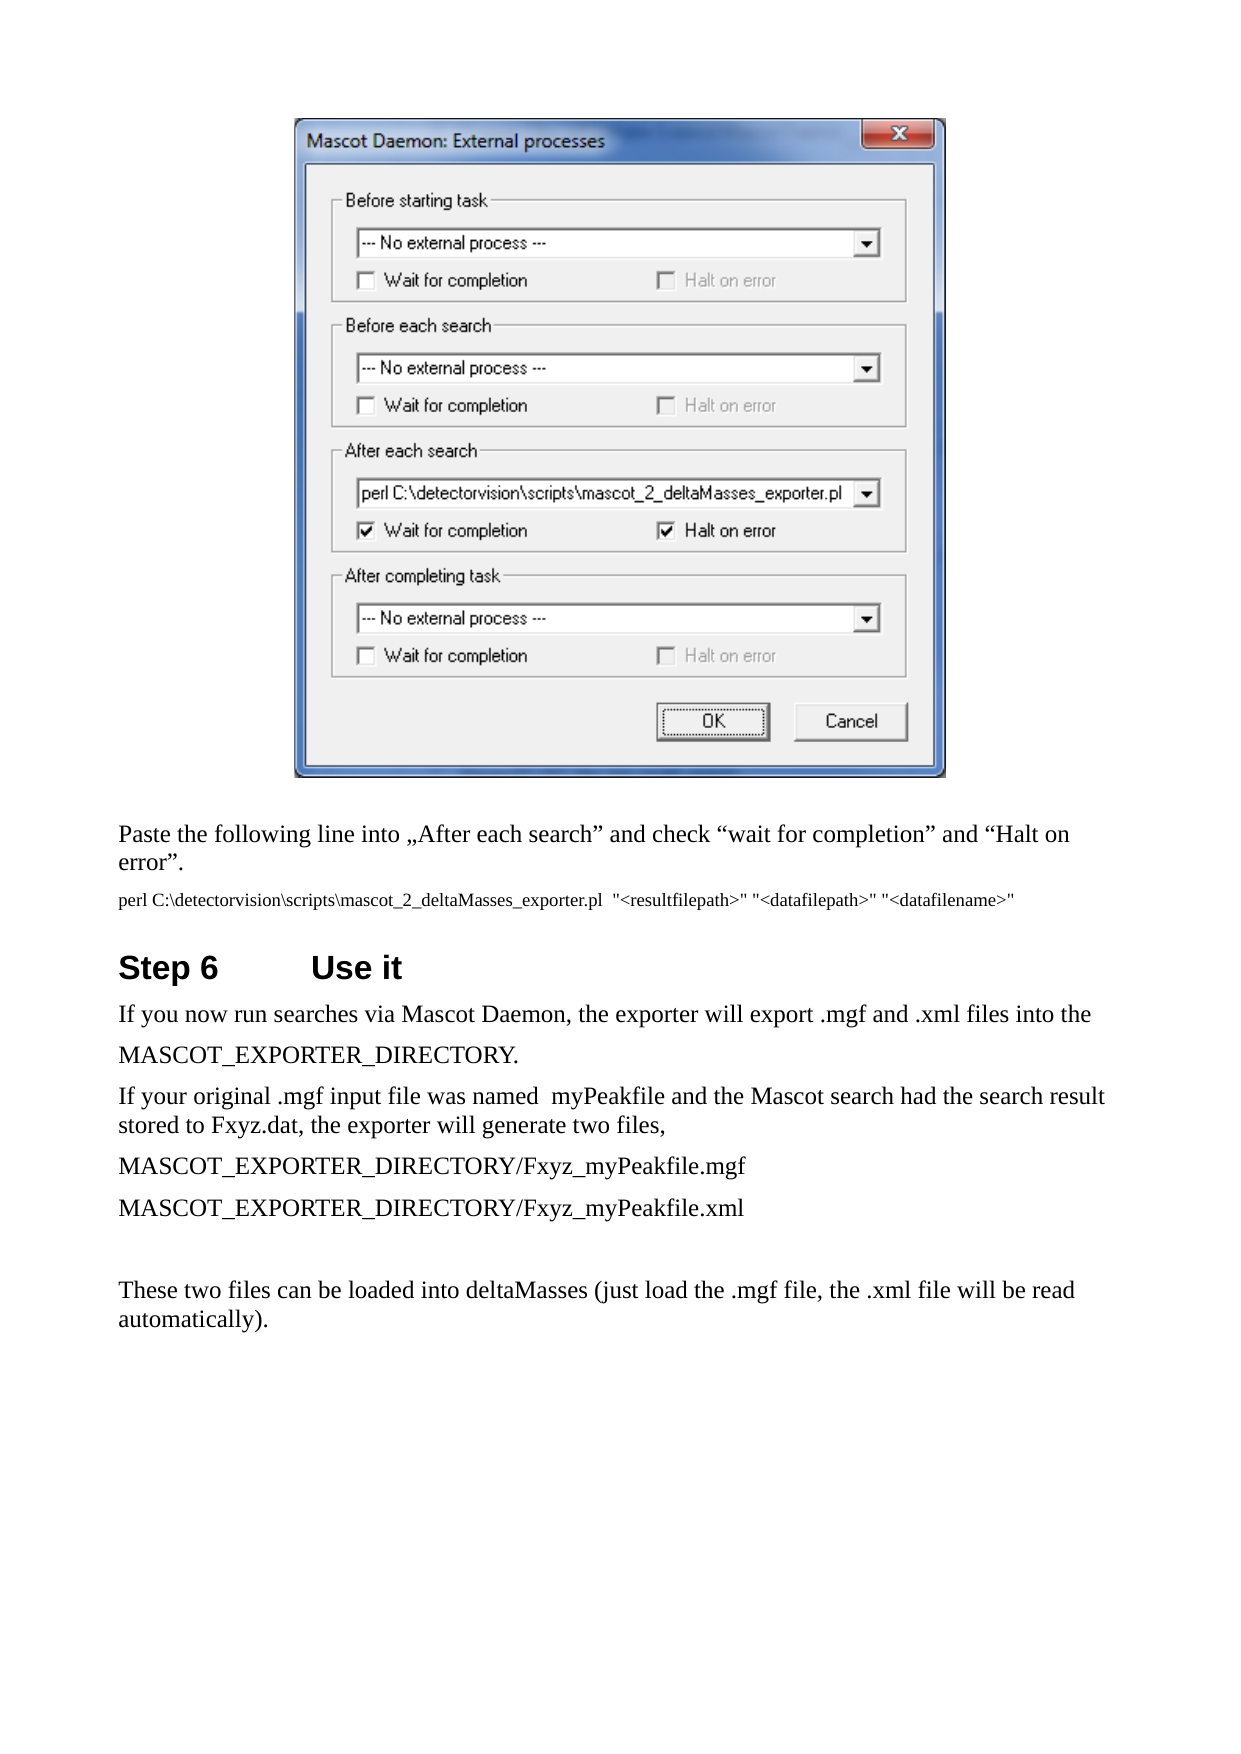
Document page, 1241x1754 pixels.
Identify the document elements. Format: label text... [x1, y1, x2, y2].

subtitle Step 6 Use it [118, 948, 1122, 986]
text MASCOT_EXPORTER_DIRECTORY. [118, 1040, 1122, 1069]
text If you now run searches via Mascot Daemon, the exporter will export .mgf and .xml files into the [118, 999, 1122, 1028]
text These two files can be loaded into deltaMasses (just load the .mgf file, the .xml file will be read automatically). [118, 1275, 1122, 1333]
text If your original .mgf input file was named myPeakfile and the Mascot search had the search result stored to Fxyz.dat, the exporter will generate two files, [118, 1081, 1122, 1139]
text perl C:\detectorvision\scripts\mascot_2_deltaMasses_exporter.pl "<resultfilepath>" "<datafilepath>" "<datafilename>" [118, 889, 1122, 910]
picture [294, 118, 946, 778]
text Paste the following line into „After each search” and check “wait for completion” and “Halt on error”. [118, 819, 1122, 876]
text MASCOT_EXPORTER_DIRECTORY/Fxyz_myPeakfile.xml [118, 1193, 1122, 1221]
text MASCOT_EXPORTER_DIRECTORY/Fxyz_myPeakfile.mgf [118, 1151, 1122, 1180]
